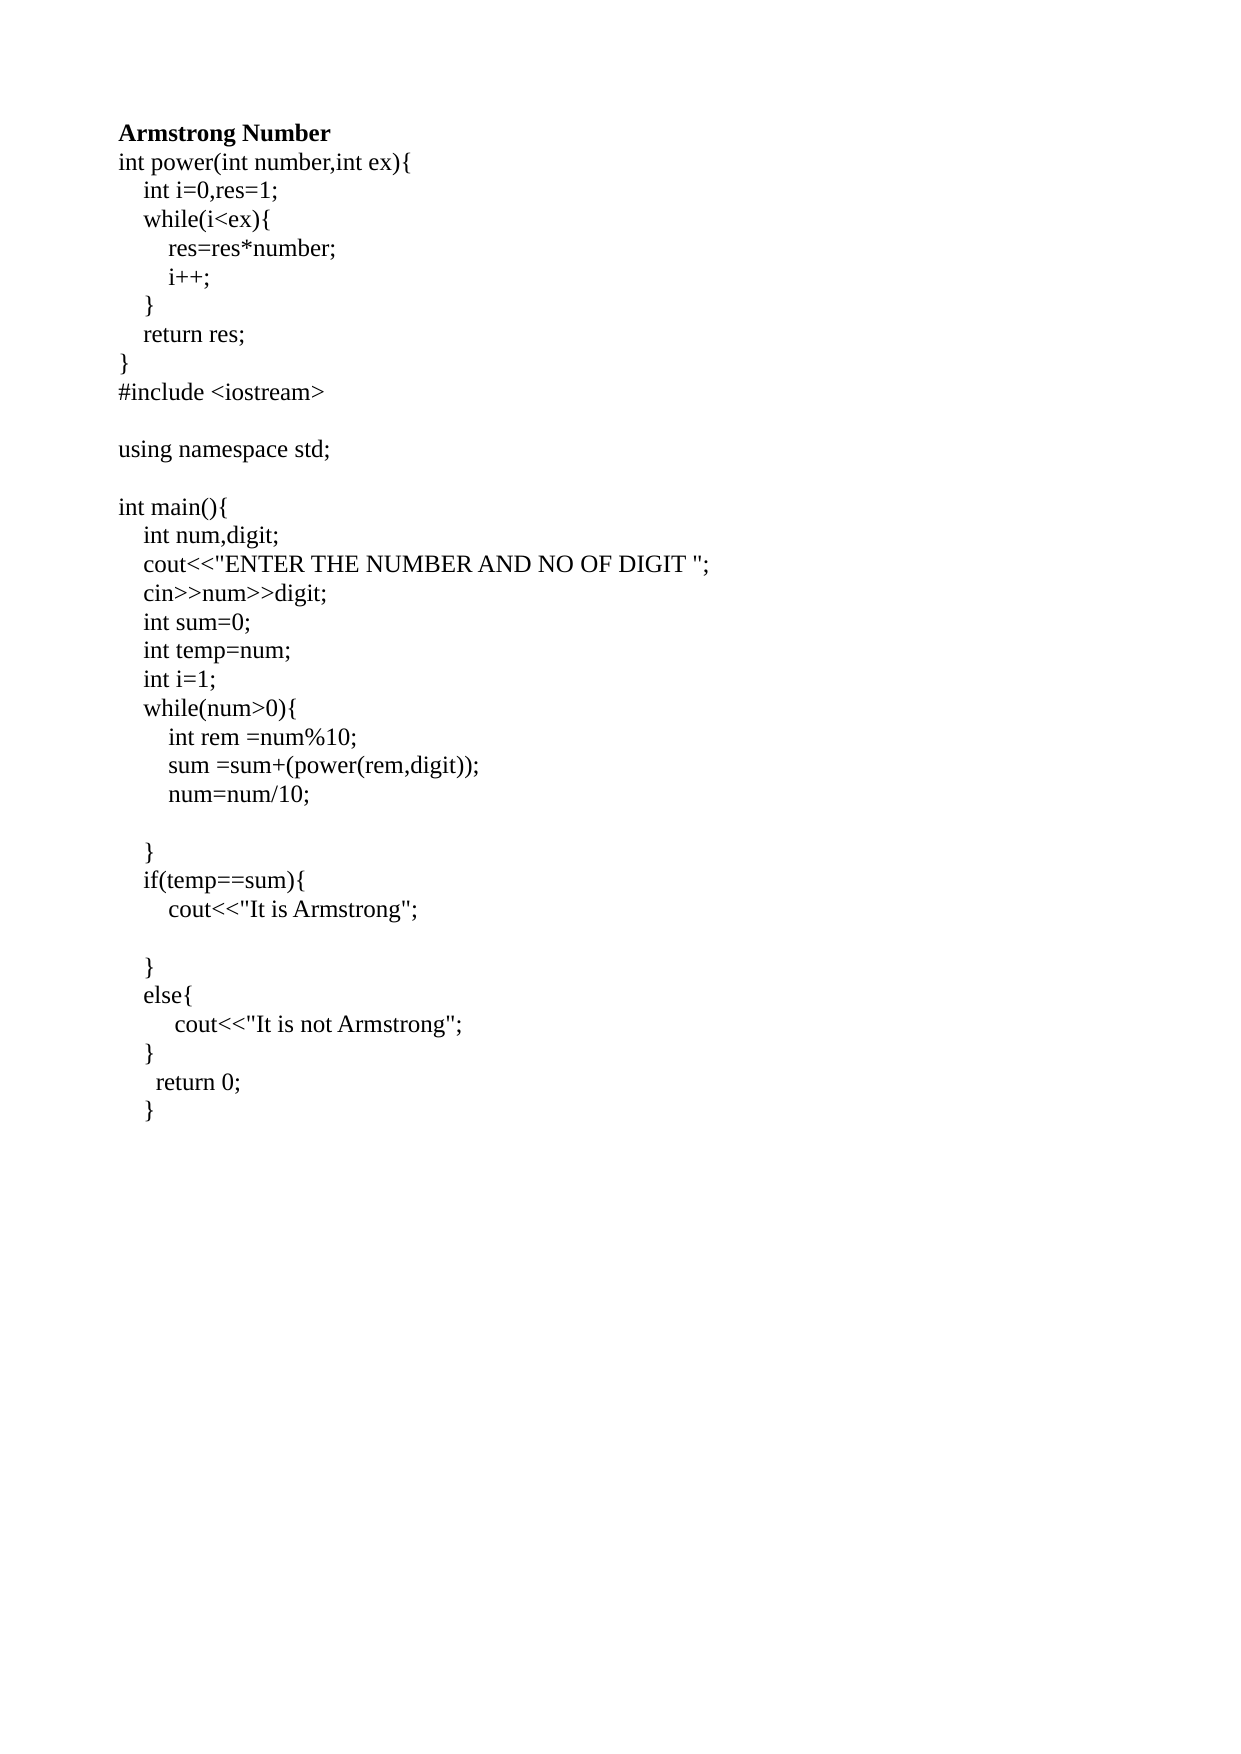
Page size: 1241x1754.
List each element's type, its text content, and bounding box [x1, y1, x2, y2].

text } [118, 1038, 1122, 1067]
text return 0; [118, 1067, 1122, 1096]
text cin>>num>>digit; [118, 578, 1122, 607]
text int main(){ [118, 492, 1122, 521]
text else{ [118, 981, 1122, 1009]
text } [118, 1096, 1122, 1124]
text } [118, 348, 1122, 377]
text Armstrong Number [118, 118, 1122, 147]
text num=num/10; [118, 779, 1122, 808]
text int rem =num%10; [118, 722, 1122, 751]
text #include <iostream> [118, 377, 1122, 406]
text if(temp==sum){ [118, 866, 1122, 894]
text res=res*number; [118, 233, 1122, 262]
text } [118, 837, 1122, 866]
text while(num>0){ [118, 693, 1122, 722]
text int i=0,res=1; [118, 176, 1122, 204]
text return res; [118, 319, 1122, 348]
text int sum=0; [118, 607, 1122, 636]
text int num,digit; [118, 521, 1122, 549]
text using namespace std; [118, 434, 1122, 463]
text while(i<ex){ [118, 204, 1122, 233]
text sum =sum+(power(rem,digit)); [118, 751, 1122, 779]
text } [118, 291, 1122, 319]
text int power(int number,int ex){ [118, 147, 1122, 176]
text cout<<"It is not Armstrong"; [118, 1009, 1122, 1038]
text cout<<"ENTER THE NUMBER AND NO OF DIGIT "; [118, 549, 1122, 578]
text int i=1; [118, 664, 1122, 693]
text cout<<"It is Armstrong"; [118, 894, 1122, 923]
text i++; [118, 262, 1122, 291]
text } [118, 952, 1122, 981]
text int temp=num; [118, 636, 1122, 664]
